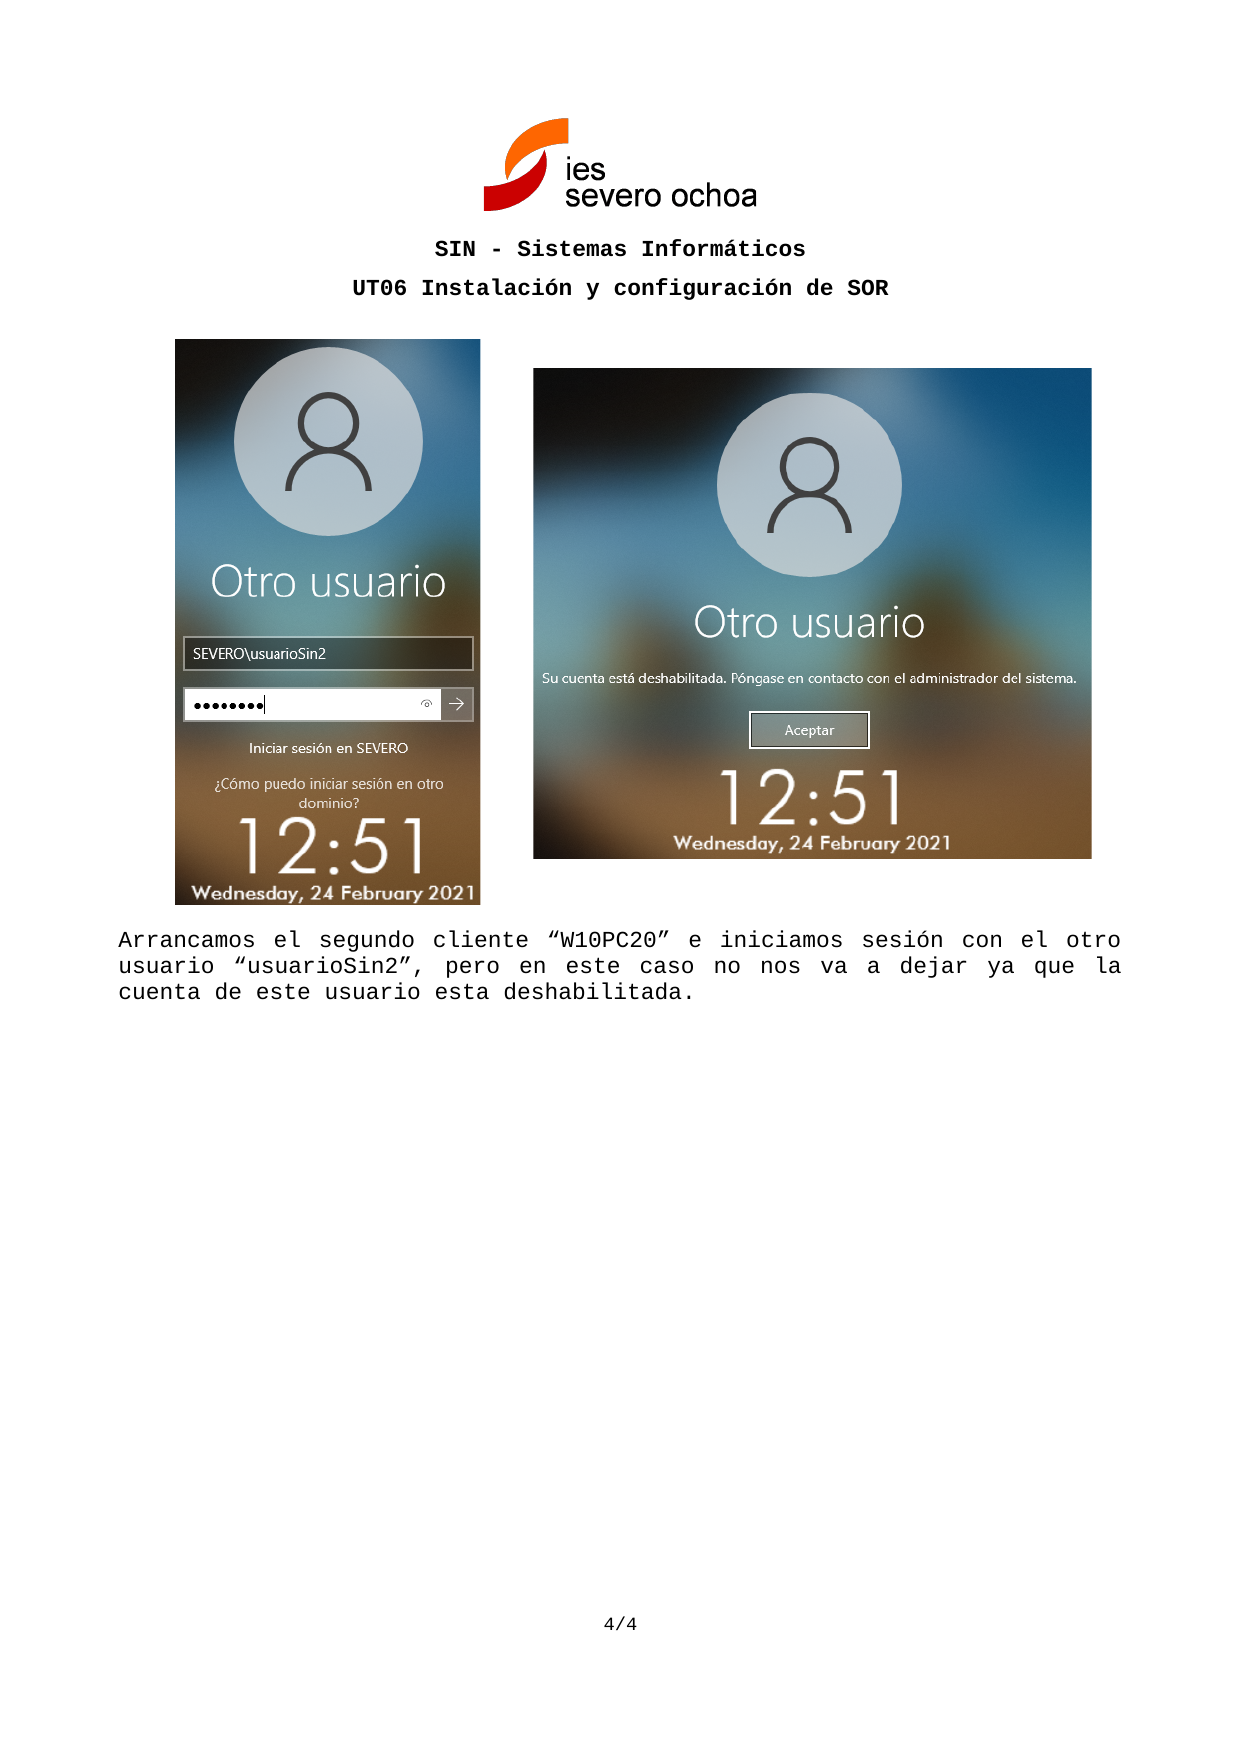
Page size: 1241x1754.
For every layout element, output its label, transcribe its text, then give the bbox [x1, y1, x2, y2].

picture [175, 339, 481, 905]
picture [533, 368, 1092, 859]
text Arrancamos el segundo cliente “W10PC20” e iniciamos sesión con el otro usuario “usuarioSin2”, pero en este caso no nos va a dejar ya que la cuenta de este usuario esta deshabilitada. [118, 928, 1122, 1006]
picture [483, 118, 757, 211]
